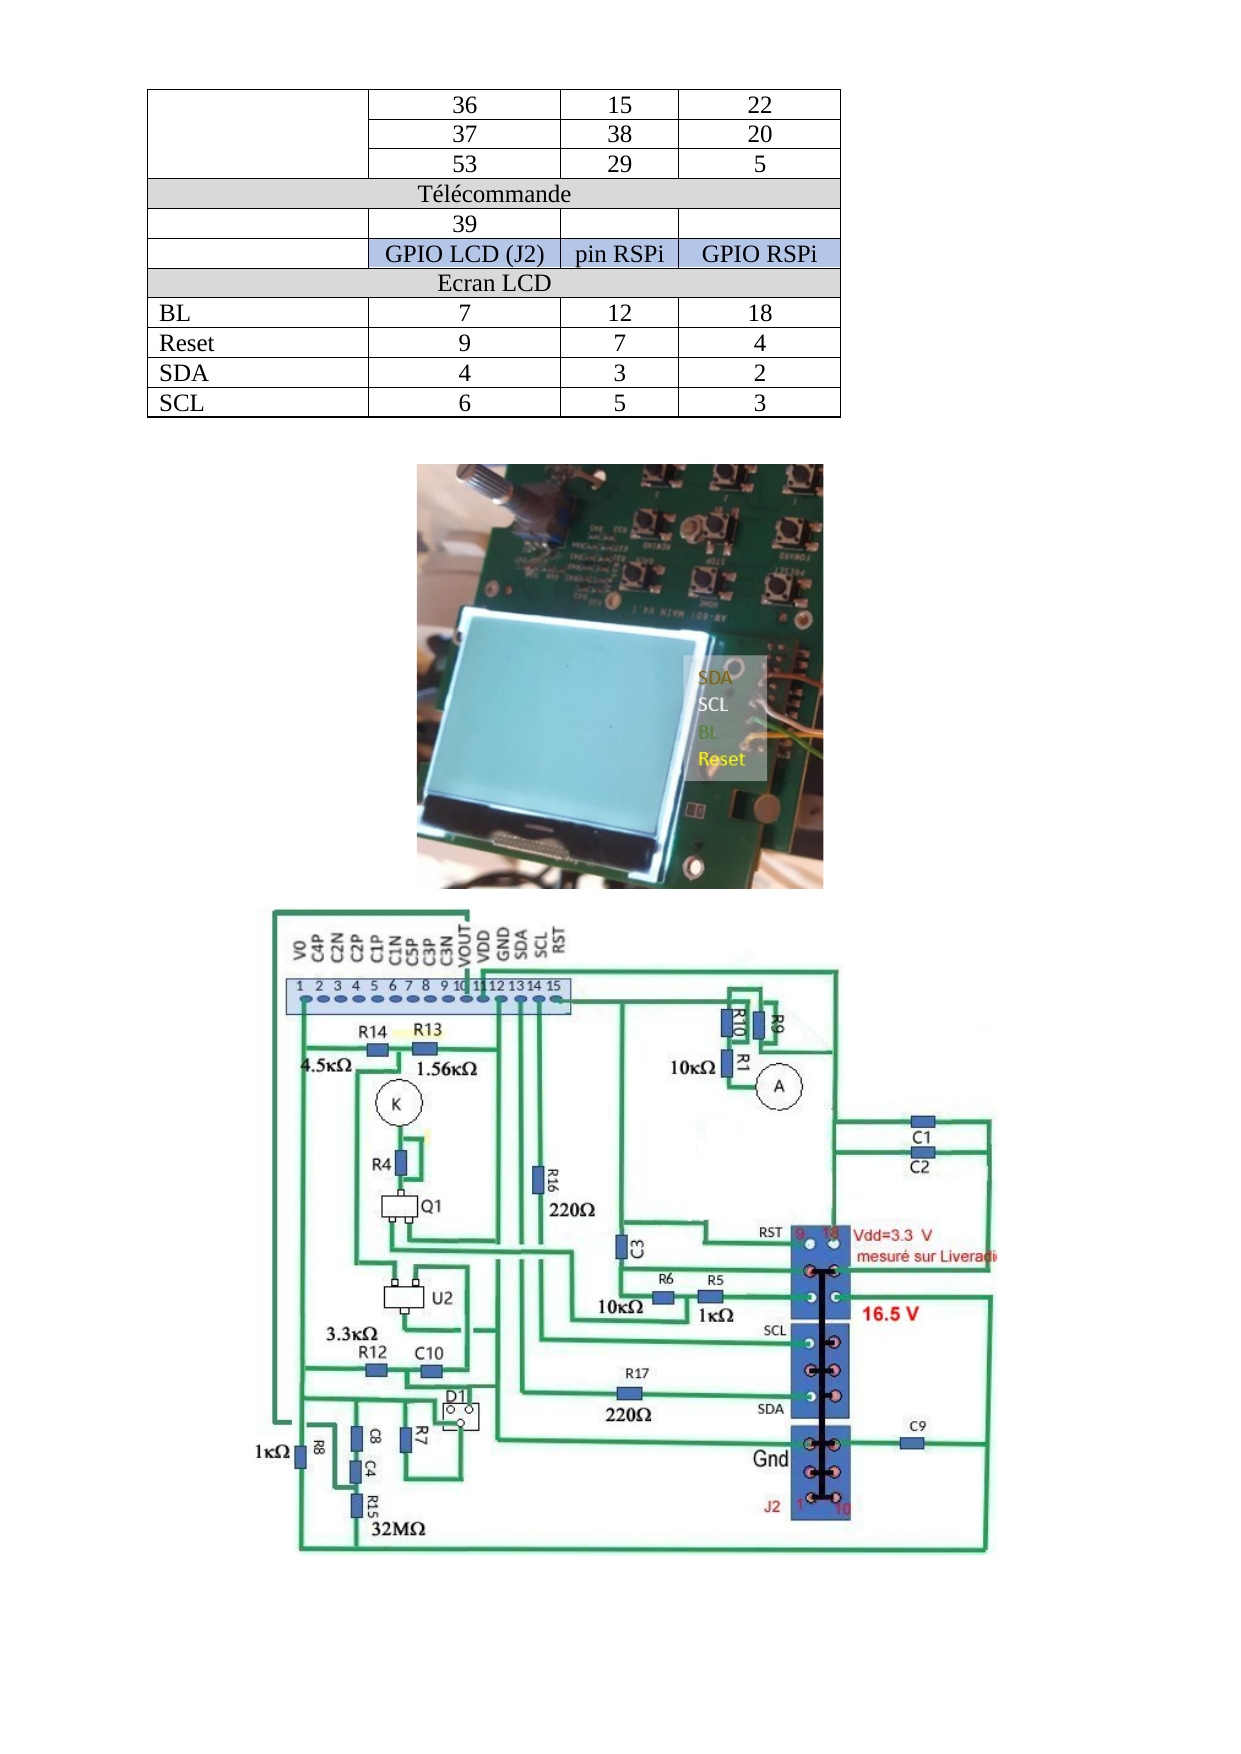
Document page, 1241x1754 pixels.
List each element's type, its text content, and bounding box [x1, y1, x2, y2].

table_cell 4 [369, 358, 560, 387]
table_cell BL [148, 298, 368, 327]
table_cell 3 [561, 358, 678, 387]
table_cell GPIO LCD (J2) [369, 239, 560, 267]
table_cell 53 [369, 149, 560, 178]
table_cell 38 [561, 120, 678, 148]
table_cell [148, 239, 368, 267]
table_cell [561, 209, 678, 238]
table_cell Ecran LCD [148, 269, 840, 297]
table_cell 6 [369, 388, 560, 416]
table_cell [679, 209, 840, 238]
table_cell pin RSPi [561, 239, 678, 267]
table_cell 15 [561, 90, 678, 118]
table_cell 5 [561, 388, 678, 416]
table_cell 36 [369, 90, 560, 118]
table_cell SDA [148, 358, 368, 387]
table_cell 22 [679, 90, 840, 118]
table_cell 2 [679, 358, 840, 387]
table_cell 29 [561, 149, 678, 178]
table_cell [148, 209, 368, 238]
table_cell 5 [679, 149, 840, 178]
table_cell 18 [679, 298, 840, 327]
table_cell [148, 90, 368, 178]
table_cell 9 [369, 328, 560, 357]
table_cell 37 [369, 120, 560, 148]
table_cell GPIO RSPi [679, 239, 840, 267]
table_cell 7 [369, 298, 560, 327]
table_cell 4 [679, 328, 840, 357]
table_cell Reset [148, 328, 368, 357]
table_cell 3 [679, 388, 840, 416]
table_cell Télécommande [148, 179, 840, 208]
table_cell 20 [679, 120, 840, 148]
table_cell 39 [369, 209, 560, 238]
table_cell 7 [561, 328, 678, 357]
table_cell 12 [561, 298, 678, 327]
table_cell SCL [148, 388, 368, 416]
